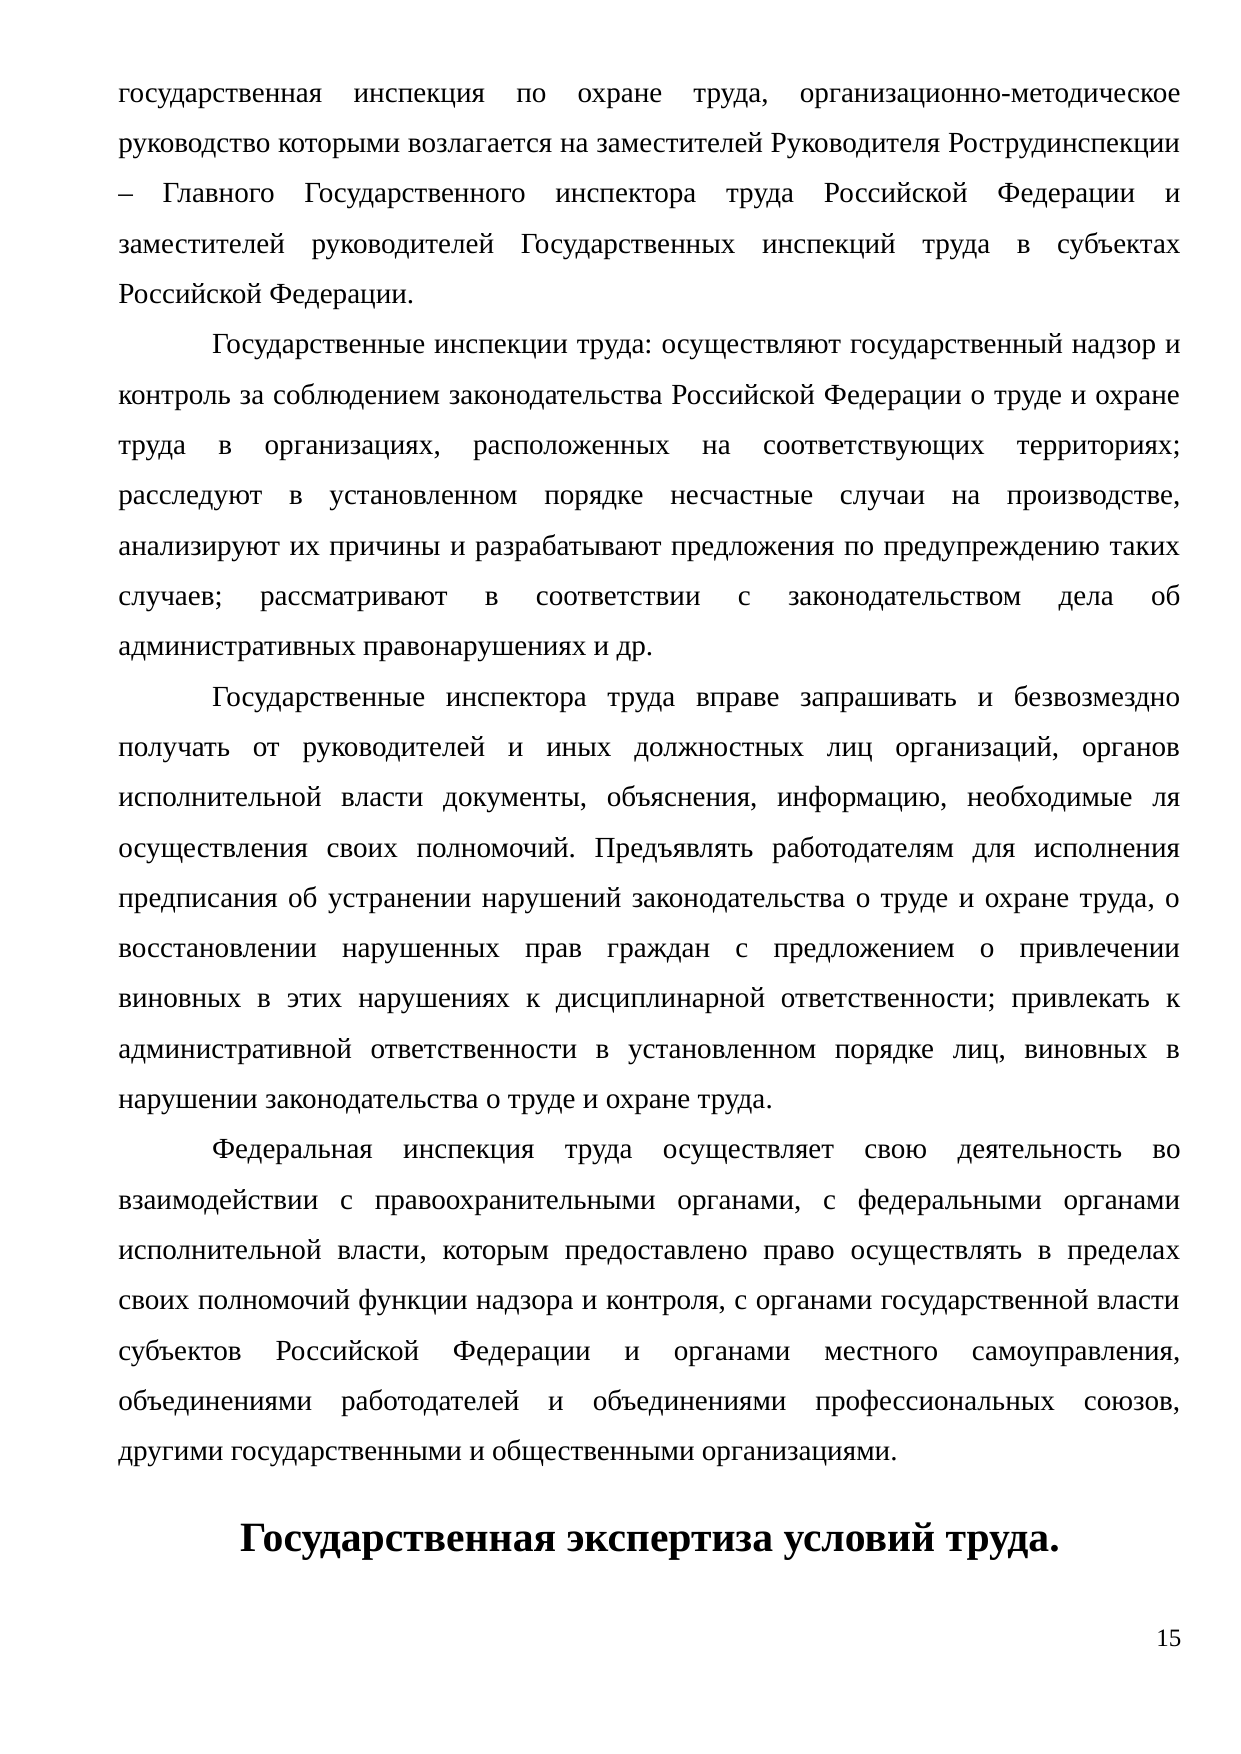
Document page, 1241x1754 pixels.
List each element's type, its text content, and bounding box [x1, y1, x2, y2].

subtitle Государственная экспертиза условий труда. [118, 1512, 1181, 1560]
text Государственные инспектора труда вправе запрашивать и безвозмездно получать от руководителей и иных должностных лиц организаций, органов исполнительной власти документы, объяснения, информацию, необходимые ля осуществления своих полномочий. Предъявлять работодателям для исполнения предписания об устранении нарушений законодательства о труде и охране труда, о восстановлении нарушенных прав граждан с предложением о привлечении виновных в этих нарушениях к дисциплинарной ответственности; привлекать к административной ответственности в установленном порядке лиц, виновных в нарушении законодательства о труде и охране труда. [118, 679, 1181, 1115]
text Федеральная инспекция труда осуществляет свою деятельность во взаимодействии с правоохранительными органами, с федеральными органами исполнительной власти, которым предоставлено право осуществлять в пределах своих полномочий функции надзора и контроля, с органами государственной власти субъектов Российской Федерации и органами местного самоуправления, объединениями работодателей и объединениями профессиональных союзов, другими государственными и общественными организациями. [118, 1132, 1181, 1467]
text Государственные инспекции труда: осуществляют государственный надзор и контроль за соблюдением законодательства Российской Федерации о труде и охране труда в организациях, расположенных на соответствующих территориях; расследуют в установленном порядке несчастные случаи на производстве, анализируют их причины и разрабатывают предложения по предупреждению таких случаев; рассматривают в соответствии с законодательством дела об административных правонарушениях и др. [118, 327, 1181, 662]
text государственная инспекция по охране труда, организационно-методическое руководство которыми возлагается на заместителей Руководителя Рострудинспекции – Главного Государственного инспектора труда Российской Федерации и заместителей руководителей Государственных инспекций труда в субъектах Российской Федерации. [118, 75, 1181, 310]
